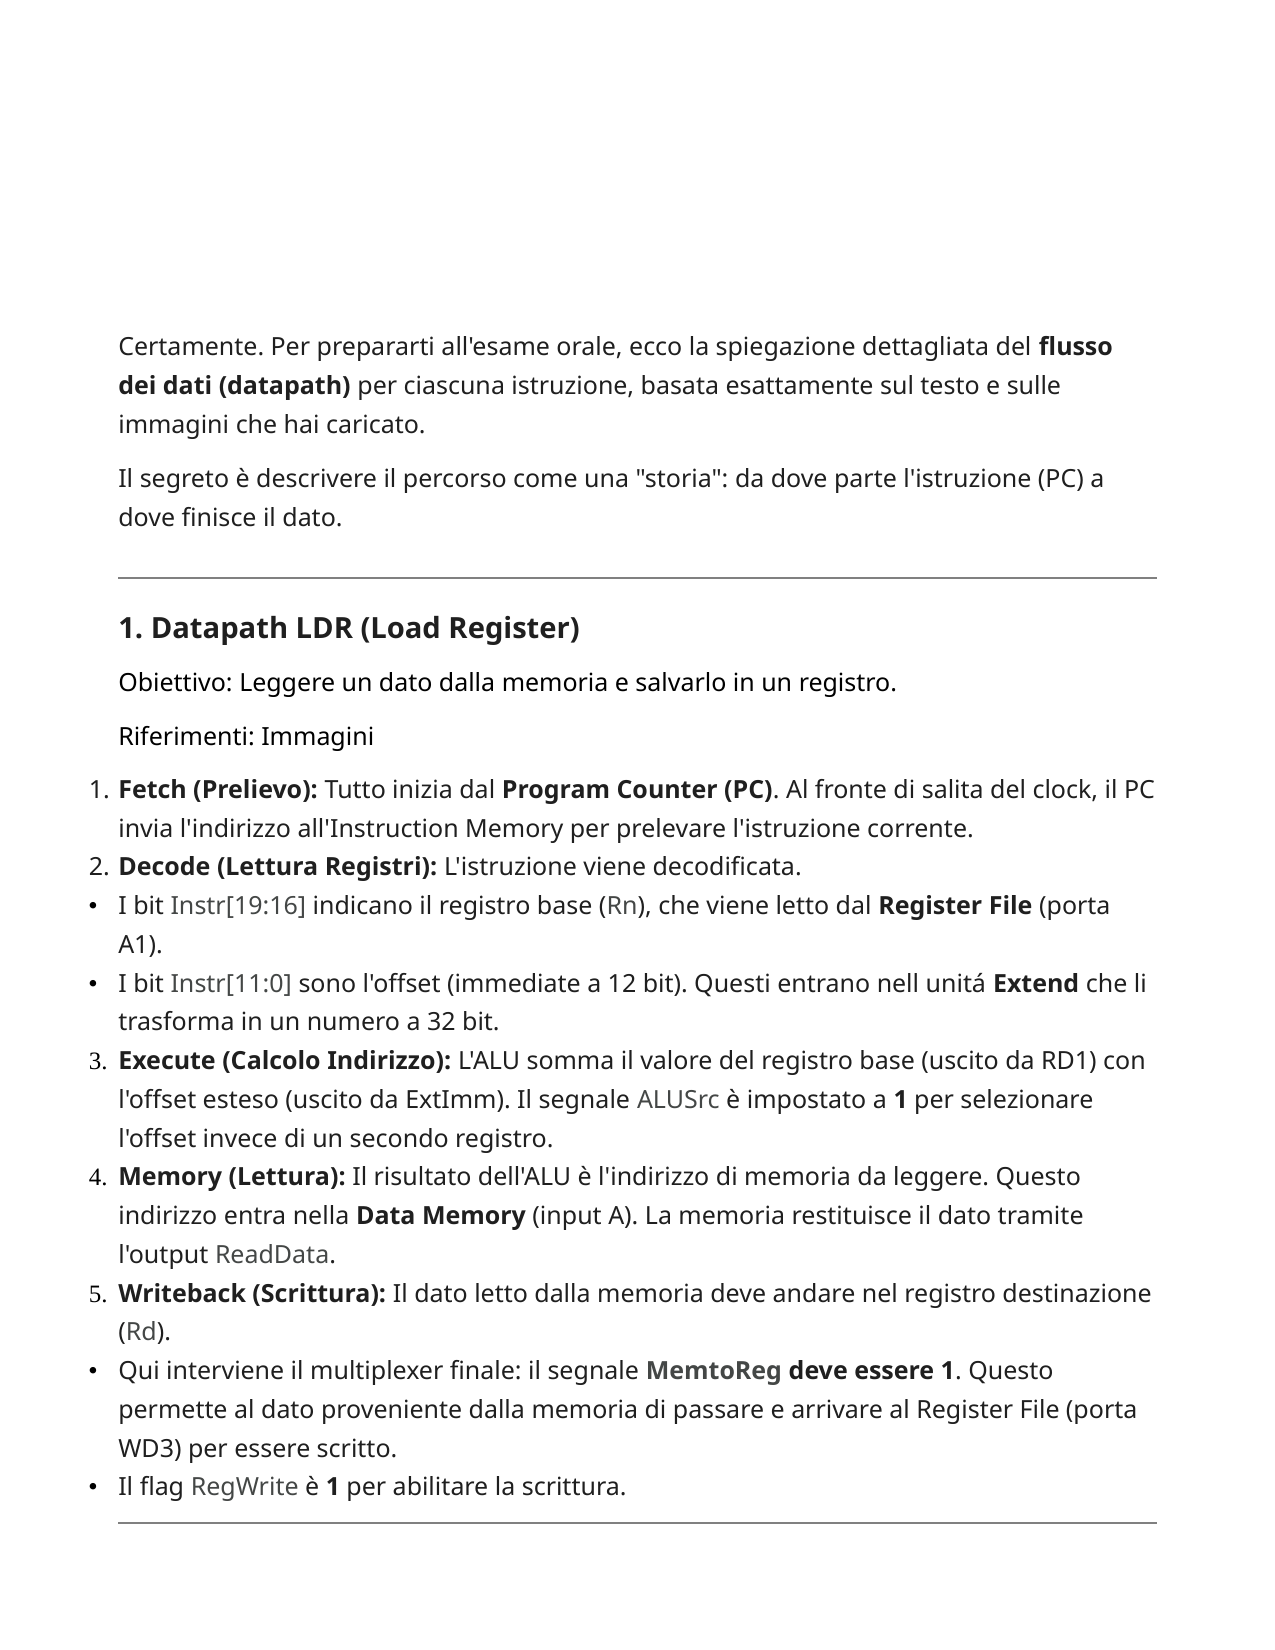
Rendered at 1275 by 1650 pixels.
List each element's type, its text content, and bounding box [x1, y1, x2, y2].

list Decode (Lettura Registri): L'istruzione viene decodificata. [118, 849, 1157, 883]
list I bit Instr[19:16] indicano il registro base (Rn), che viene letto dal Register File (porta A1). [118, 888, 1157, 961]
list Writeback (Scrittura): Il dato letto dalla memoria deve andare nel registro destinazione (Rd). [118, 1275, 1157, 1348]
list Fetch (Prelievo): Tutto inizia dal Program Counter (PC). Al fronte di salita del clock, il PC invia l'indirizzo all'Instruction Memory per prelevare l'istruzione corrente. [118, 772, 1157, 844]
list I bit Instr[11:0] sono l'offset (immediate a 12 bit). Questi entrano nell unitá Extend che li trasforma in un numero a 32 bit. [118, 965, 1157, 1038]
text Certamente. Per prepararti all'esame orale, ecco la spiegazione dettagliata del flusso dei dati (datapath) per ciascuna istruzione, basata esattamente sul testo e sulle immagini che hai caricato. [118, 328, 1157, 441]
list Il flag RegWrite è 1 per abilitare la scrittura. [118, 1469, 1157, 1503]
text Obiettivo: Leggere un dato dalla memoria e salvarlo in un registro. [118, 665, 1157, 699]
list Execute (Calcolo Indirizzo): L'ALU somma il valore del registro base (uscito da RD1) con l'offset esteso (uscito da ExtImm). Il segnale ALUSrc è impostato a 1 per selezionare l'offset invece di un secondo registro. [118, 1043, 1157, 1154]
subtitle 1. Datapath LDR (Load Register) [118, 607, 1157, 647]
list Qui interviene il multiplexer finale: il segnale MemtoReg deve essere 1. Questo permette al dato proveniente dalla memoria di passare e arrivare al Register File (porta WD3) per essere scritto. [118, 1353, 1157, 1464]
text Il segreto è descrivere il percorso come una "storia": da dove parte l'istruzione (PC) a dove finisce il dato. [118, 460, 1157, 533]
text Riferimenti: Immagini [118, 718, 1157, 752]
list Memory (Lettura): Il risultato dell'ALU è l'indirizzo di memoria da leggere. Questo indirizzo entra nella Data Memory (input A). La memoria restituisce il dato tramite l'output ReadData. [118, 1159, 1157, 1271]
